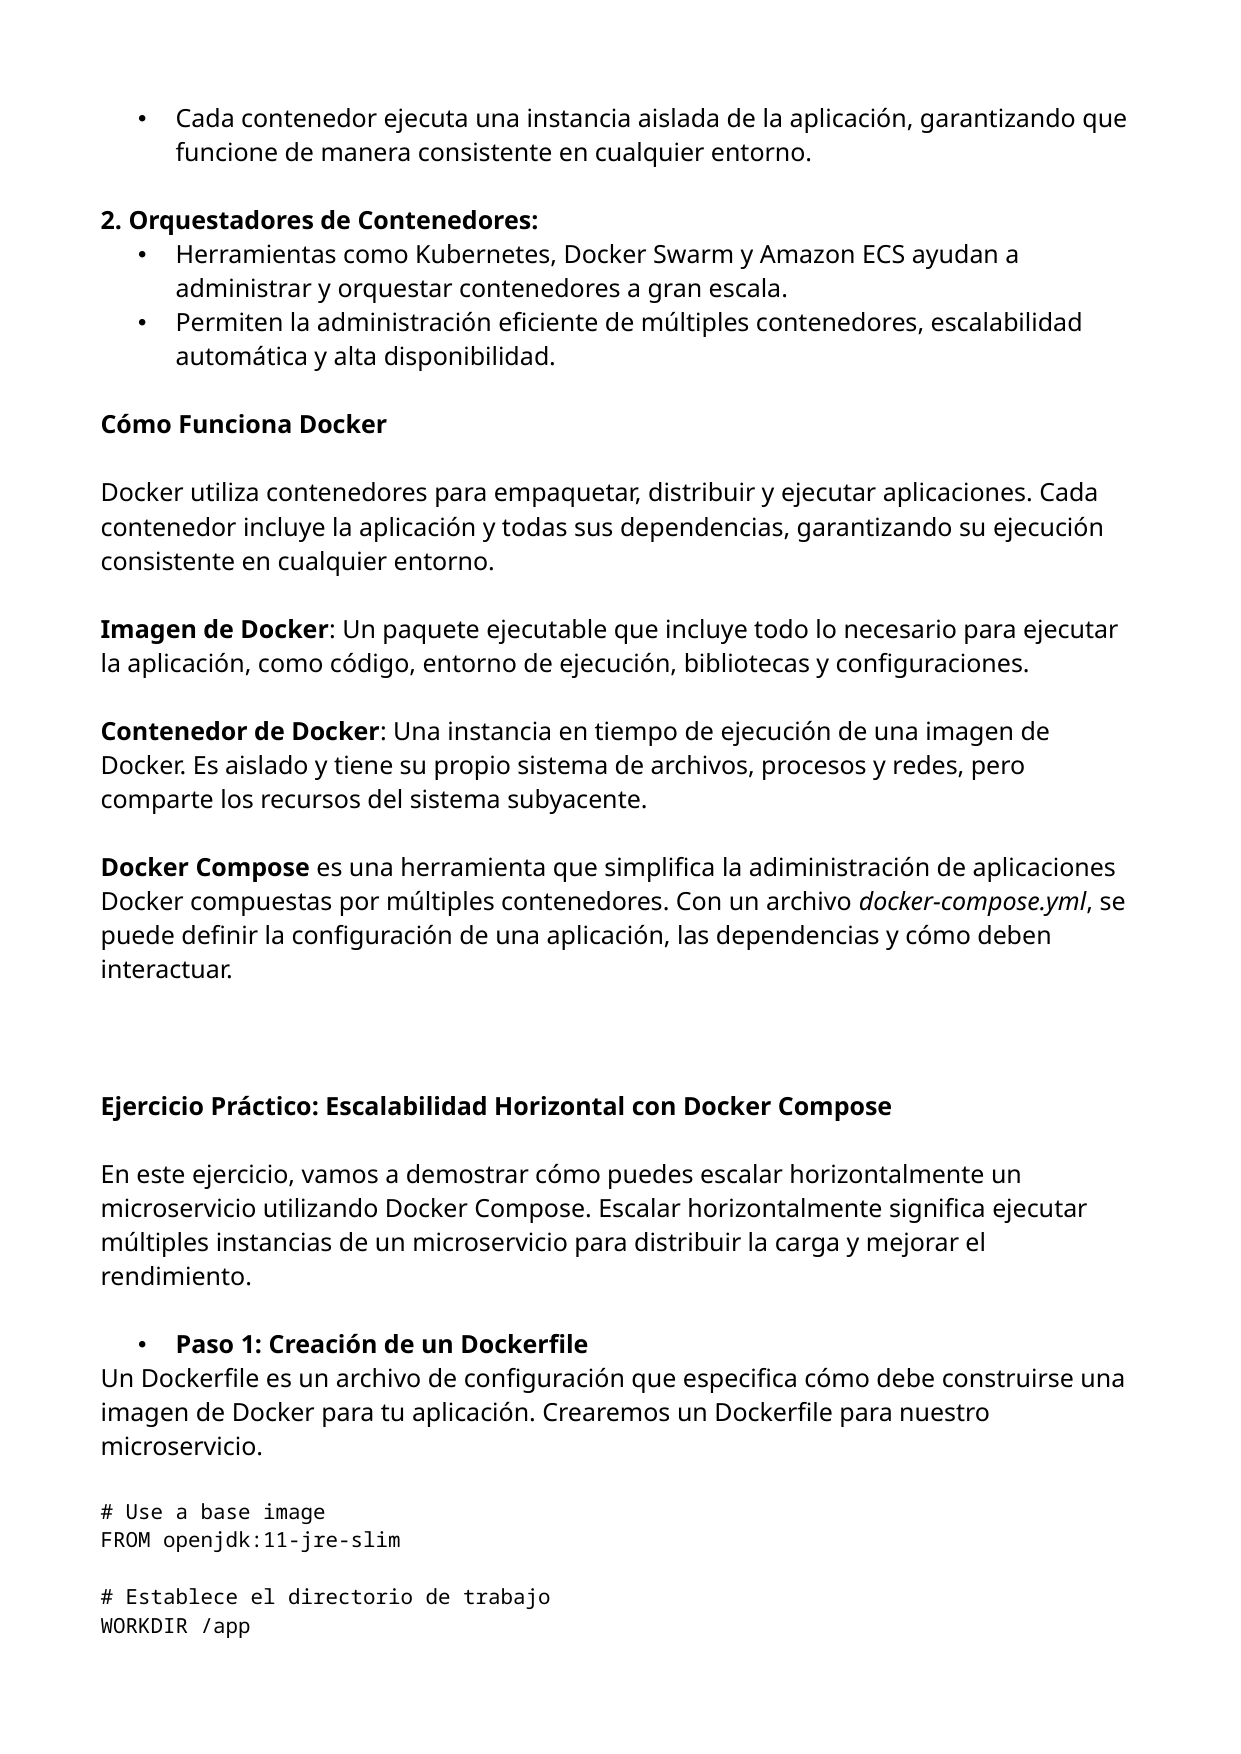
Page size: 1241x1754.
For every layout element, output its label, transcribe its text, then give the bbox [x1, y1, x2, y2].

list Herramientas como Kubernetes, Docker Swarm y Amazon ECS ayudan a administrar y orquestar contenedores a gran escala. [138, 237, 1140, 305]
text Docker utiliza contenedores para empaquetar, distribuir y ejecutar aplicaciones. Cada contenedor incluye la aplicación y todas sus dependencias, garantizando su ejecución consistente en cualquier entorno. [100, 475, 1140, 577]
text # Use a base image [100, 1497, 1140, 1525]
list Cada contenedor ejecuta una instancia aislada de la aplicación, garantizando que funcione de manera consistente en cualquier entorno. [138, 100, 1140, 168]
text FROM openjdk:11-jre-slim [100, 1525, 1140, 1554]
text # Establece el directorio de trabajo [100, 1582, 1140, 1611]
text Docker Compose es una herramienta que simplifica la adiministración de aplicaciones Docker compuestas por múltiples contenedores. Con un archivo docker-compose.yml, se puede definir la configuración de una aplicación, las dependencias y cómo deben interactuar. [100, 850, 1140, 986]
text Contenedor de Docker: Una instancia en tiempo de ejecución de una imagen de Docker. Es aislado y tiene su propio sistema de archivos, procesos y redes, pero comparte los recursos del sistema subyacente. [100, 713, 1140, 816]
text WORKDIR /app [100, 1611, 1140, 1639]
text Ejercicio Práctico: Escalabilidad Horizontal con Docker Compose [100, 1088, 1140, 1122]
text Un Dockerfile es un archivo de configuración que especifica cómo debe construirse una imagen de Docker para tu aplicación. Crearemos un Dockerfile para nuestro microservicio. [100, 1361, 1140, 1463]
text Cómo Funciona Docker [100, 407, 1140, 441]
text 2. Orquestadores de Contenedores: [100, 203, 1140, 237]
list Permiten la administración eficiente de múltiples contenedores, escalabilidad automática y alta disponibilidad. [138, 305, 1140, 373]
text Imagen de Docker: Un paquete ejecutable que incluye todo lo necesario para ejecutar la aplicación, como código, entorno de ejecución, bibliotecas y configuraciones. [100, 611, 1140, 679]
list Paso 1: Creación de un Dockerfile [138, 1327, 1140, 1361]
text En este ejercicio, vamos a demostrar cómo puedes escalar horizontalmente un microservicio utilizando Docker Compose. Escalar horizontalmente significa ejecutar múltiples instancias de un microservicio para distribuir la carga y mejorar el rendimiento. [100, 1156, 1140, 1293]
